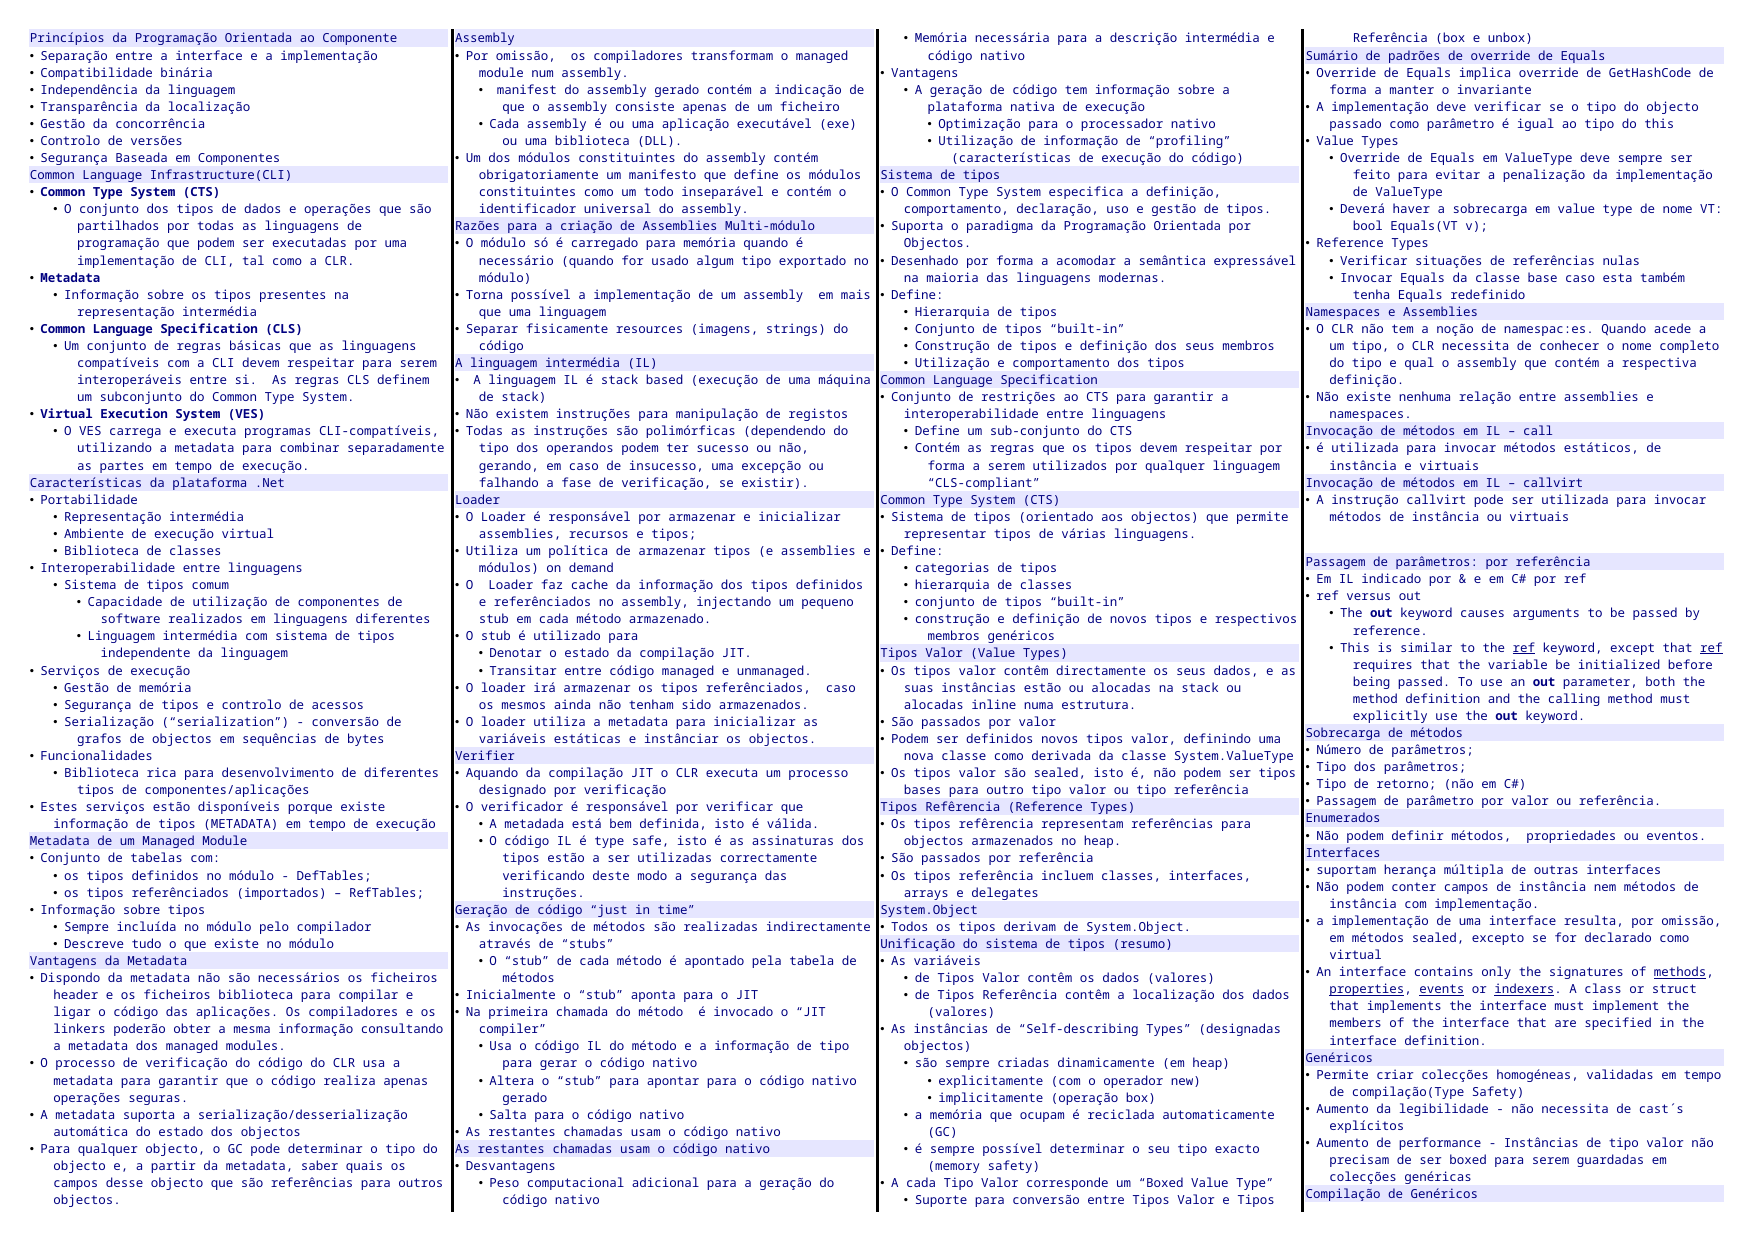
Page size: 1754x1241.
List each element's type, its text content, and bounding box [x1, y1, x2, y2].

list Transitar entre código managed e unmanaged. [478, 662, 874, 679]
text Common Language Infrastructure(CLI) [29, 166, 448, 183]
list Número de parâmetros; [1305, 741, 1724, 758]
list Cada assembly é ou uma aplicação executável (exe) ou uma biblioteca (DLL). [478, 115, 874, 149]
text Princípios da Programação Orientada ao Componente [29, 29, 448, 47]
text System.Object [880, 901, 1299, 918]
list Biblioteca de classes [53, 542, 448, 559]
list Portabilidade [29, 491, 448, 508]
list Todas as instruções são polimórficas (dependendo do tipo dos operandos podem ter sucesso ou não, gerando, em caso de insucesso, uma excepção ou falhando a fase de verificação, se existir). [455, 422, 874, 491]
list Um conjunto de regras básicas que as linguagens compatíveis com a CLI devem respeitar para serem interoperáveis entre si. As regras CLS definem um subconjunto do Common Type System. [53, 337, 448, 405]
text Vantagens da Metadata [29, 952, 448, 969]
list Virtual Execution System (VES) [29, 405, 448, 422]
list Referência (box e unbox) [1329, 29, 1724, 47]
list Define: [880, 542, 1299, 559]
list Common Type System (CTS) [29, 183, 448, 200]
list Suporte para conversão entre Tipos Valor e Tipos [904, 1191, 1299, 1208]
list Contém as regras que os tipos devem respeitar por forma a serem utilizados por qualquer linguagem “CLS-compliant” [904, 439, 1299, 491]
list Inicialmente o “stub” aponta para o JIT [455, 986, 874, 1003]
list A metadata suporta a serialização/desserialização automática do estado dos objectos [29, 1106, 448, 1140]
list Override de Equals em ValueType deve sempre ser feito para evitar a penalização da implementação de ValueType [1329, 149, 1724, 200]
text Características da plataforma .Net [29, 474, 448, 491]
list Os tipos valor contêm directamente os seus dados, e as suas instâncias estão ou alocadas na stack ou alocadas inline numa estrutura. [880, 662, 1299, 713]
list Aumento de performance - Instâncias de tipo valor não precisam de ser boxed para serem guardadas em colecções genéricas [1305, 1134, 1724, 1185]
list Peso computacional adicional para a geração do código nativo [478, 1174, 874, 1208]
list Não podem definir métodos, propriedades ou eventos. [1305, 827, 1724, 844]
list Passagem de parâmetro por valor ou referência. [1305, 792, 1724, 809]
list Aquando da compilação JIT o CLR executa um processo designado por verificação [455, 764, 874, 798]
list Torna possível a implementação de um assembly em mais que uma linguagem [455, 286, 874, 320]
text Passagem de parâmetros: por referência [1305, 553, 1724, 570]
list Aumento da legibilidade - não necessita de cast´s explícitos [1305, 1100, 1724, 1134]
list Reference Types [1305, 234, 1724, 252]
list Não podem conter campos de instância nem métodos de instância com implementação. [1305, 878, 1724, 912]
list O verificador é responsável por verificar que [455, 798, 874, 815]
list a implementação de uma interface resulta, por omissão, em métodos sealed, excepto se for declarado como virtual [1305, 912, 1724, 963]
list As instâncias de “Self-describing Types” (designadas objectos) [880, 1020, 1299, 1054]
list Transparência da localização [29, 98, 448, 115]
list Funcionalidades [29, 747, 448, 764]
list Na primeira chamada do método é invocado o “JIT compiler” [455, 1003, 874, 1037]
list O VES carrega e executa programas CLI-compatíveis, utilizando a metadata para combinar separadamente as partes em tempo de execução. [53, 422, 448, 474]
list Por omissão, os compiladores transformam o managed module num assembly. [455, 47, 874, 81]
list This is similar to the ref keyword, except that ref requires that the variable be initialized before being passed. To use an out parameter, both the method definition and the calling method must explicitly use the out keyword. [1329, 639, 1724, 724]
list implicitamente (operação box) [927, 1089, 1299, 1106]
list O Common Type System especifica a definição, comportamento, declaração, uso e gestão de tipos. [880, 183, 1299, 217]
text Loader [455, 491, 874, 508]
list O loader irá armazenar os tipos referênciados, caso os mesmos ainda não tenham sido armazenados. [455, 679, 874, 713]
list de Tipos Referência contêm a localização dos dados (valores) [904, 986, 1299, 1020]
list O código IL é type safe, isto é as assinaturas dos tipos estão a ser utilizadas correctamente verificando deste modo a segurança das instruções. [478, 832, 874, 901]
list Override de Equals implica override de GetHashCode de forma a manter o invariante [1305, 64, 1724, 98]
list O stub é utilizado para [455, 627, 874, 644]
list Um dos módulos constituintes do assembly contém obrigatoriamente um manifesto que define os módulos constituintes como um todo inseparável e contém o identificador universal do assembly. [455, 149, 874, 217]
list A metadada está bem definida, isto é válida. [478, 815, 874, 832]
list os tipos definidos no módulo - DefTables; [53, 867, 448, 884]
list Sistema de tipos comum [53, 576, 448, 593]
list Segurança Baseada em Componentes [29, 149, 448, 166]
list Altera o “stub” para apontar para o código nativo gerado [478, 1072, 874, 1106]
text Unificação do sistema de tipos (resumo) [880, 935, 1299, 952]
text Tipos Refêrencia (Reference Types) [880, 798, 1299, 815]
text Sobrecarga de métodos [1305, 724, 1724, 741]
list O processo de verificação do código do CLR usa a metadata para garantir que o código realiza apenas operações seguras. [29, 1054, 448, 1106]
list os tipos referênciados (importados) – RefTables; [53, 884, 448, 901]
list O Loader faz cache da informação dos tipos definidos e referênciados no assembly, injectando um pequeno stub em cada método armazenado. [455, 576, 874, 627]
list São passados por referência [880, 849, 1299, 867]
text Common Type System (CTS) [880, 491, 1299, 508]
list Deverá haver a sobrecarga em value type de nome VT: bool Equals(VT v); [1329, 200, 1724, 234]
list conjunto de tipos “built-in” [904, 593, 1299, 610]
list Value Types [1305, 132, 1724, 149]
list Independência da linguagem [29, 81, 448, 98]
list Capacidade de utilização de componentes de software realizados em linguagens diferentes [77, 593, 448, 627]
list A instrução callvirt pode ser utilizada para invocar métodos de instância ou virtuais [1305, 491, 1724, 525]
list construção e definição de novos tipos e respectivos membros genéricos [904, 610, 1299, 644]
text Tipos Valor (Value Types) [880, 644, 1299, 662]
list Controlo de versões [29, 132, 448, 149]
list Todos os tipos derivam de System.Object. [880, 918, 1299, 935]
list Informação sobre tipos [29, 901, 448, 918]
text Metadata de um Managed Module [29, 832, 448, 849]
list Sempre incluída no módulo pelo compilador [53, 918, 448, 935]
list Utilização de informação de “profiling” (características de execução do código) [927, 132, 1299, 166]
list A linguagem IL é stack based (execução de uma máquina de stack) [455, 371, 874, 405]
list An interface contains only the signatures of methods, properties, events or indexers. A class or struct that implements the interface must implement the members of the interface that are specified in the interface definition. [1305, 963, 1724, 1049]
list Podem ser definidos novos tipos valor, definindo uma nova classe como derivada da classe System.ValueType [880, 730, 1299, 764]
list Invocar Equals da classe base caso esta também tenha Equals redefinido [1329, 269, 1724, 303]
list Estes serviços estão disponíveis porque existe informação de tipos (METADATA) em tempo de execução [29, 798, 448, 832]
list Dispondo da metadata não são necessários os ficheiros header e os ficheiros biblioteca para compilar e ligar o código das aplicações. Os compiladores e os linkers poderão obter a mesma informação consultando a metadata dos managed modules. [29, 969, 448, 1054]
list Define um sub-conjunto do CTS [904, 422, 1299, 439]
list Linguagem intermédia com sistema de tipos independente da linguagem [77, 627, 448, 662]
list Informação sobre os tipos presentes na representação intermédia [53, 286, 448, 320]
text Invocação de métodos em IL – callvirt [1305, 474, 1724, 491]
list Desenhado por forma a acomodar a semântica expressável na maioria das linguagens modernas. [880, 252, 1299, 286]
list O “stub” de cada método é apontado pela tabela de métodos [478, 952, 874, 986]
list Tipo de retorno; (não em C#) [1305, 775, 1724, 792]
text Namespaces e Assemblies [1305, 303, 1724, 320]
text Verifier [455, 747, 874, 764]
list Serialização (“serialization”) - conversão de grafos de objectos em sequências de bytes [53, 713, 448, 747]
list ref versus out [1305, 587, 1724, 604]
list Optimização para o processador nativo [927, 115, 1299, 132]
list São passados por valor [880, 713, 1299, 730]
list A implementação deve verificar se o tipo do objecto passado como parâmetro é igual ao tipo do this [1305, 98, 1724, 132]
list Conjunto de tabelas com: [29, 849, 448, 867]
text Invocação de métodos em IL – call [1305, 422, 1724, 439]
list O conjunto dos tipos de dados e operações que são partilhados por todas as linguagens de programação que podem ser executadas por uma implementação de CLI, tal como a CLR. [53, 200, 448, 269]
list Metadata [29, 269, 448, 286]
list Utiliza um política de armazenar tipos (e assemblies e módulos) on demand [455, 542, 874, 576]
list Suporta o paradigma da Programação Orientada por Objectos. [880, 217, 1299, 252]
list Vantagens [880, 64, 1299, 81]
list Gestão da concorrência [29, 115, 448, 132]
list Verificar situações de referências nulas [1329, 252, 1724, 269]
list O CLR não tem a noção de namespac:es. Quando acede a um tipo, o CLR necessita de conhecer o nome completo do tipo e qual o assembly que contém a respectiva definição. [1305, 320, 1724, 388]
list Permite criar colecções homogéneas, validadas em tempo de compilação(Type Safety) [1305, 1066, 1724, 1100]
list Interoperabilidade entre linguagens [29, 559, 448, 576]
list Descreve tudo o que existe no módulo [53, 935, 448, 952]
list As invocações de métodos são realizadas indirectamente através de “stubs” [455, 918, 874, 952]
list categorias de tipos [904, 559, 1299, 576]
list Utilização e comportamento dos tipos [904, 354, 1299, 371]
text Genéricos [1305, 1049, 1724, 1066]
text Enumerados [1305, 809, 1724, 827]
list O loader utiliza a metadata para inicializar as variáveis estáticas e instânciar os objectos. [455, 713, 874, 747]
text Sistema de tipos [880, 166, 1299, 183]
list a memória que ocupam é reciclada automaticamente (GC) [904, 1106, 1299, 1140]
list Tipo dos parâmetros; [1305, 758, 1724, 775]
list Construção de tipos e definição dos seus membros [904, 337, 1299, 354]
list Sistema de tipos (orientado aos objectos) que permite representar tipos de várias linguagens. [880, 508, 1299, 542]
list explicitamente (com o operador new) [927, 1072, 1299, 1089]
list Segurança de tipos e controlo de acessos [53, 696, 448, 713]
list Representação intermédia [53, 508, 448, 525]
list A cada Tipo Valor corresponde um “Boxed Value Type” [880, 1174, 1299, 1191]
text Assembly [455, 29, 874, 47]
list O módulo só é carregado para memória quando é necessário (quando for usado algum tipo exportado no módulo) [455, 234, 874, 286]
list Conjunto de tipos “built-in” [904, 320, 1299, 337]
list The out keyword causes arguments to be passed by reference. [1329, 604, 1724, 639]
list manifest do assembly gerado contém a indicação de que o assembly consiste apenas de um ficheiro [478, 81, 874, 115]
text Interfaces [1305, 844, 1724, 861]
list A geração de código tem informação sobre a plataforma nativa de execução [904, 81, 1299, 115]
list Define: [880, 286, 1299, 303]
list Compatibilidade binária [29, 64, 448, 81]
list Não existe nenhuma relação entre assemblies e namespaces. [1305, 388, 1724, 422]
list Gestão de memória [53, 679, 448, 696]
list Salta para o código nativo [478, 1106, 874, 1123]
list é utilizada para invocar métodos estáticos, de instância e virtuais [1305, 439, 1724, 474]
list As restantes chamadas usam o código nativo [455, 1123, 874, 1140]
list Denotar o estado da compilação JIT. [478, 644, 874, 662]
text Compilação de Genéricos [1305, 1185, 1724, 1202]
list hierarquia de classes [904, 576, 1299, 593]
list suportam herança múltipla de outras interfaces [1305, 861, 1724, 878]
list Para qualquer objecto, o GC pode determinar o tipo do objecto e, a partir da metadata, saber quais os campos desse objecto que são referências para outros objectos. [29, 1140, 448, 1208]
text Razões para a criação de Assemblies Multi-módulo [455, 217, 874, 234]
list Biblioteca rica para desenvolvimento de diferentes tipos de componentes/aplicações [53, 764, 448, 798]
list As variáveis [880, 952, 1299, 969]
list Os tipos valor são sealed, isto é, não podem ser tipos bases para outro tipo valor ou tipo referência [880, 764, 1299, 798]
list é sempre possível determinar o seu tipo exacto (memory safety) [904, 1140, 1299, 1174]
list Serviços de execução [29, 662, 448, 679]
text As restantes chamadas usam o código nativo [455, 1140, 874, 1157]
list de Tipos Valor contêm os dados (valores) [904, 969, 1299, 986]
text A linguagem intermédia (IL) [455, 354, 874, 371]
text Sumário de padrões de override de Equals [1305, 47, 1724, 64]
list Usa o código IL do método e a informação de tipo para gerar o código nativo [478, 1037, 874, 1072]
list Desvantagens [455, 1157, 874, 1174]
list O Loader é responsável por armazenar e inicializar assemblies, recursos e tipos; [455, 508, 874, 542]
list Em IL indicado por & e em C# por ref [1305, 570, 1724, 587]
list Separar fisicamente resources (imagens, strings) do código [455, 320, 874, 354]
text Common Language Specification [880, 371, 1299, 388]
list Os tipos referência incluem classes, interfaces, arrays e delegates [880, 867, 1299, 901]
text Geração de código “just in time” [455, 901, 874, 918]
list Separação entre a interface e a implementação [29, 47, 448, 64]
list Hierarquia de tipos [904, 303, 1299, 320]
list Ambiente de execução virtual [53, 525, 448, 542]
list Os tipos refêrencia representam referências para objectos armazenados no heap. [880, 815, 1299, 849]
list Common Language Specification (CLS) [29, 320, 448, 337]
list Conjunto de restrições ao CTS para garantir a interoperabilidade entre linguagens [880, 388, 1299, 422]
list Memória necessária para a descrição intermédia e código nativo [904, 29, 1299, 64]
list são sempre criadas dinamicamente (em heap) [904, 1054, 1299, 1072]
list Não existem instruções para manipulação de registos [455, 405, 874, 422]
